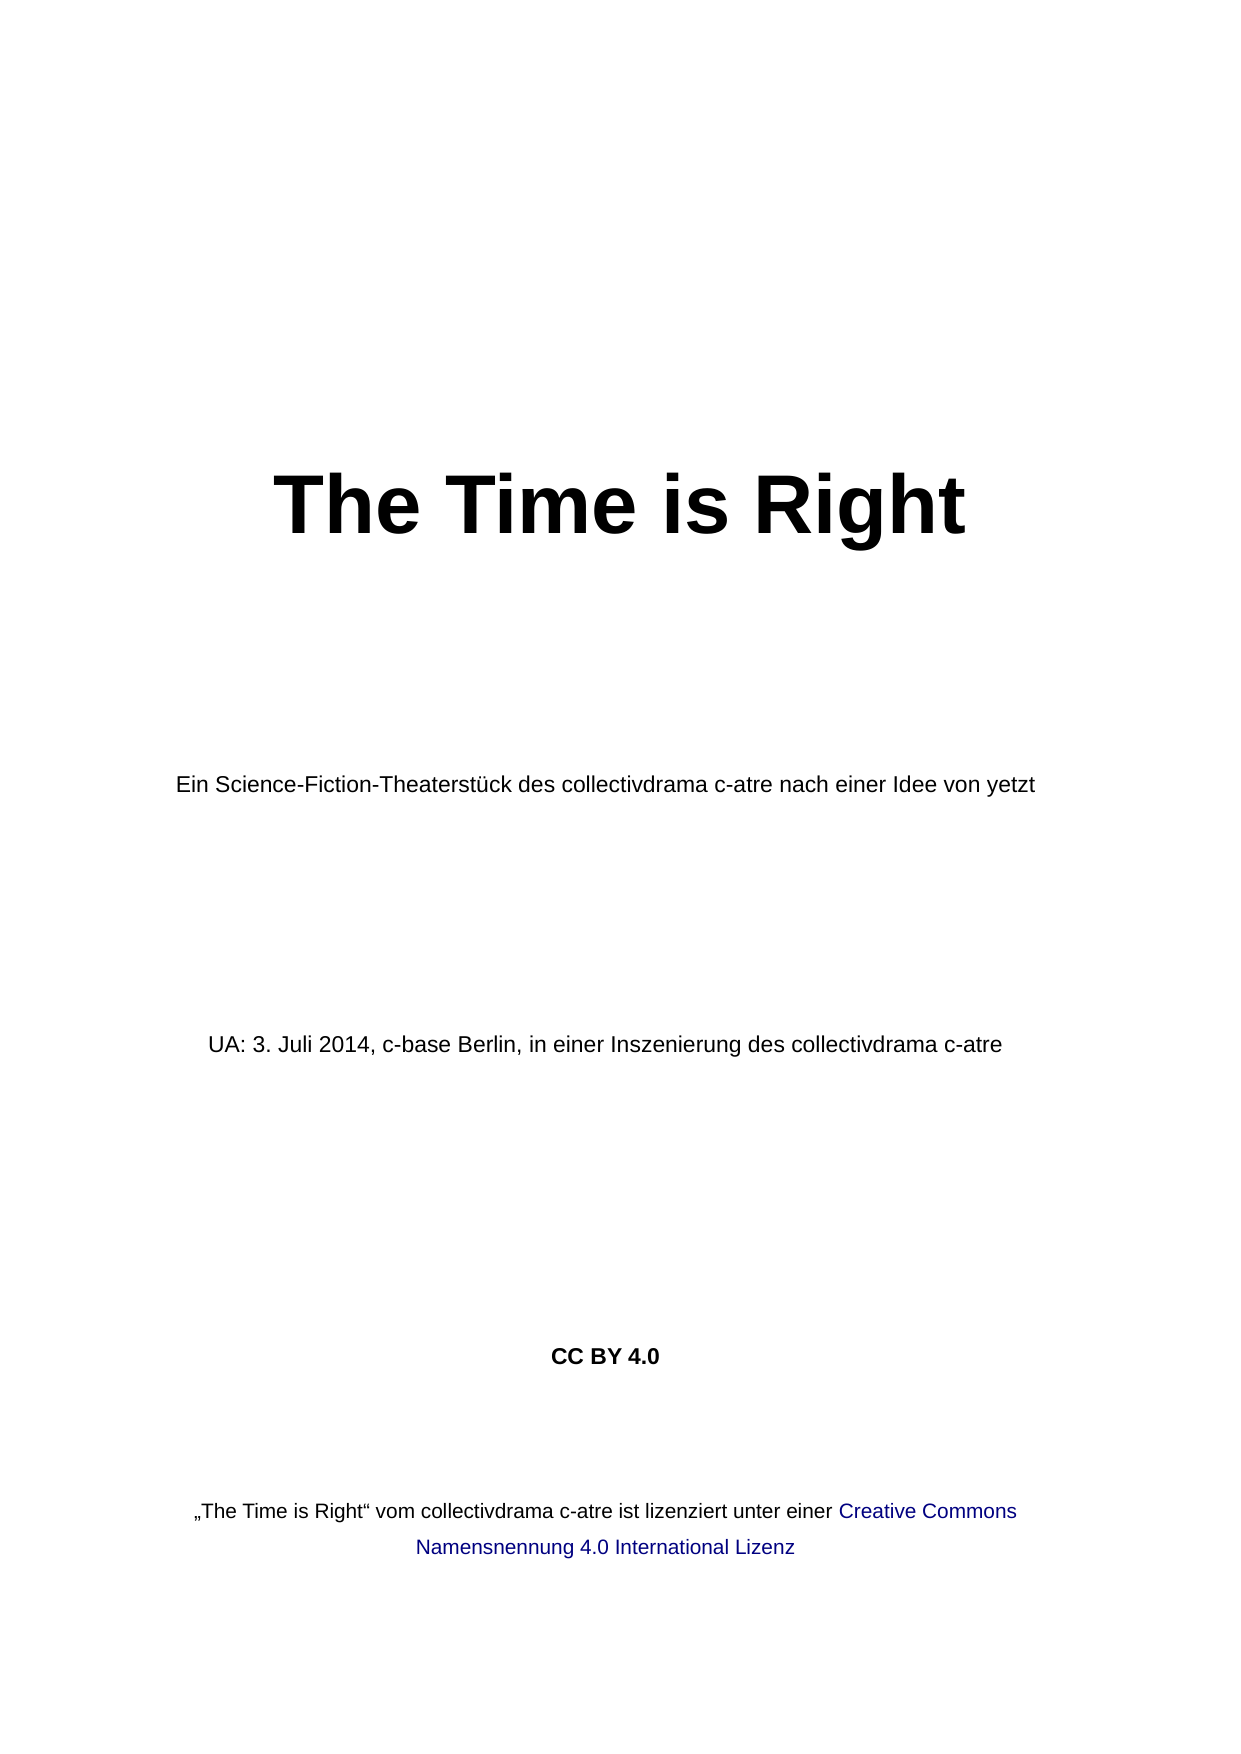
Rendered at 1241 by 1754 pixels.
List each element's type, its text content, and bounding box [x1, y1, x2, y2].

text UA: 3. Juli 2014, c-base Berlin, in einer Inszenierung des collectivdrama c-atre [118, 1031, 1093, 1057]
text CC BY 4.0 [118, 1343, 1093, 1369]
subtitle The Time is Right [118, 455, 1122, 551]
text Ein Science-Fiction-Theaterstück des collectivdrama c-atre nach einer Idee von yetzt [118, 771, 1093, 798]
text „The Time is Right“ vom collectivdrama c-atre ist lizenziert unter einer Creative Commons Namensnennung 4.0 International Lizenz [118, 1499, 1093, 1559]
